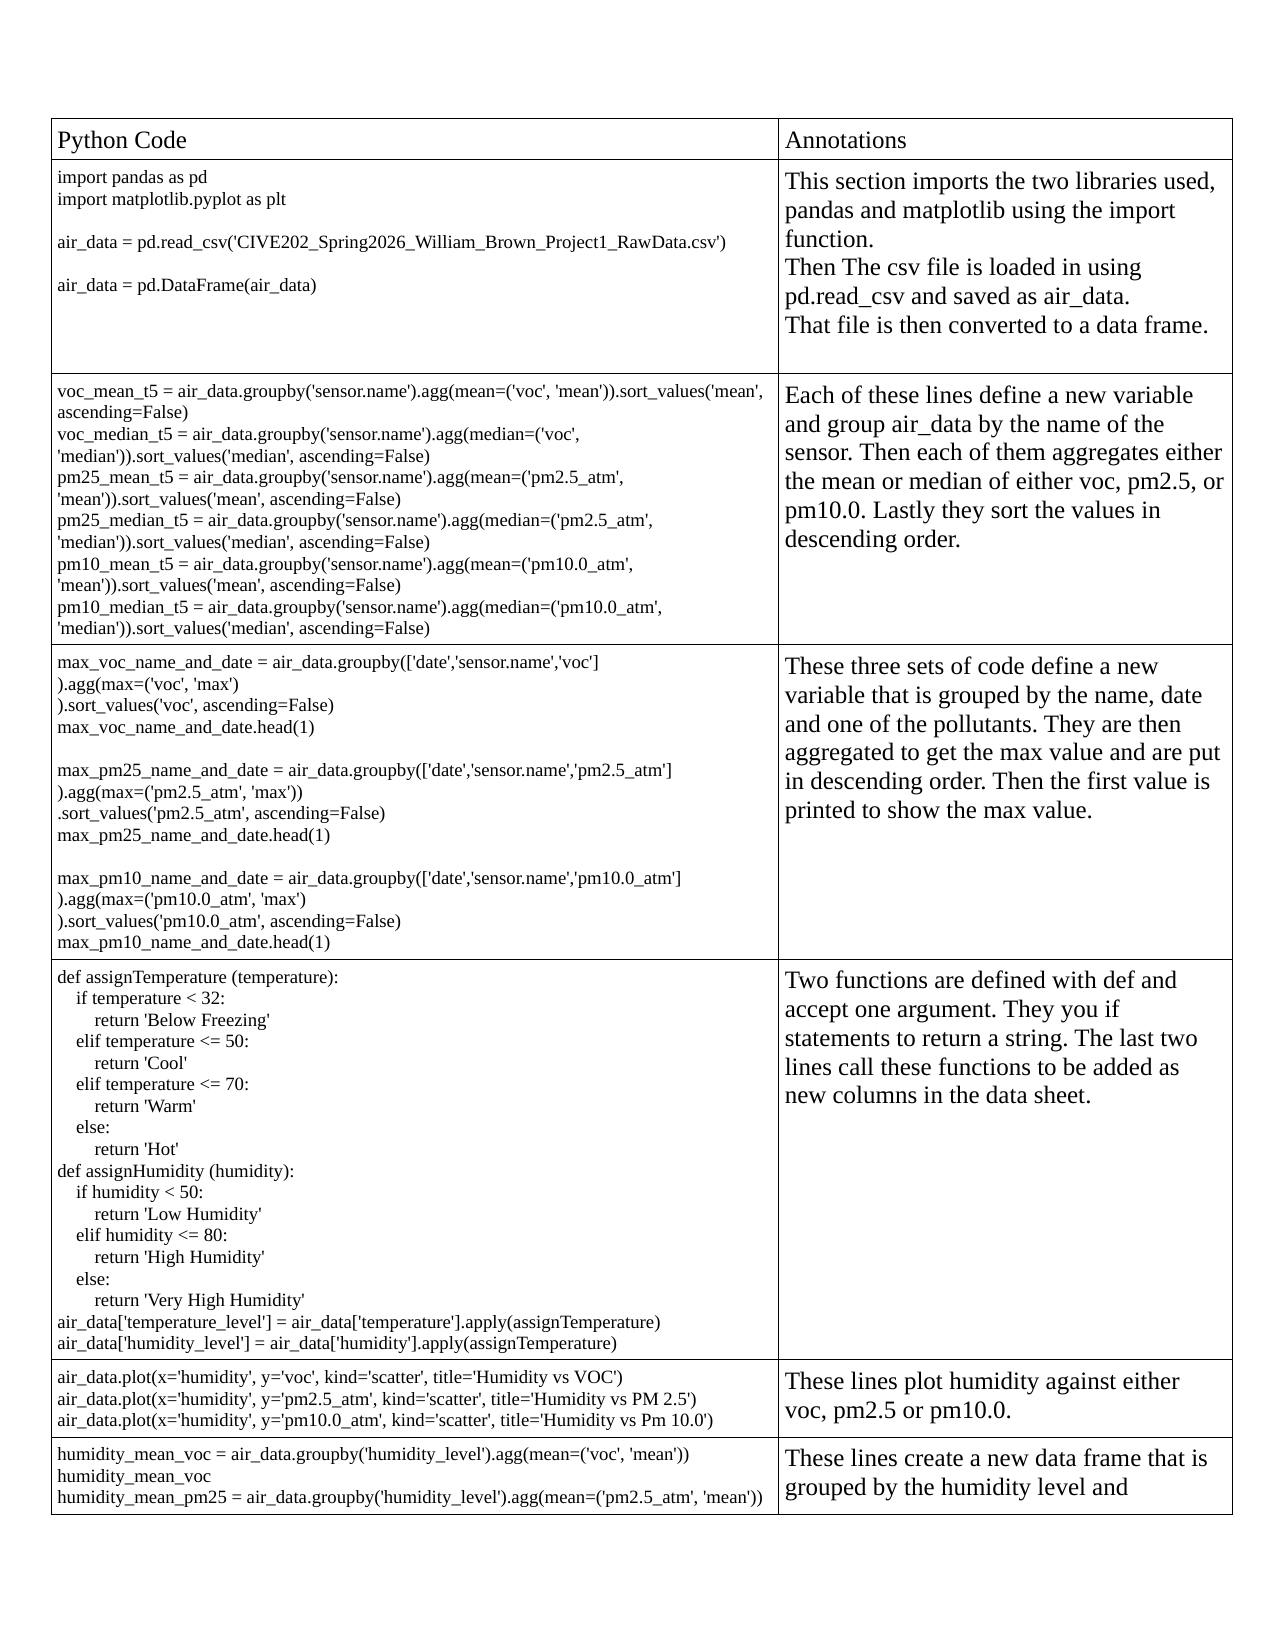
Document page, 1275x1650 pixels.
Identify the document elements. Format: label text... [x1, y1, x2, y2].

table_cell voc_mean_t5 = air_data.groupby('sensor.name').agg(mean=('voc', 'mean')).sort_values('mean', ascending=False) voc_median_t5 = air_data.groupby('sensor.name').agg(median=('voc', 'median')).sort_values('median', ascending=False) pm25_mean_t5 = air_data.groupby('sensor.name').agg(mean=('pm2.5_atm', 'mean')).sort_values('mean', ascending=False) pm25_median_t5 = air_data.groupby('sensor.name').agg(median=('pm2.5_atm', 'median')).sort_values('median', ascending=False) pm10_mean_t5 = air_data.groupby('sensor.name').agg(mean=('pm10.0_atm', 'mean')).sort_values('mean', ascending=False) pm10_median_t5 = air_data.groupby('sensor.name').agg(median=('pm10.0_atm', 'median')).sort_values('median', ascending=False) [52, 374, 778, 644]
table_header Annotations [779, 119, 1232, 159]
table_cell import pandas as pd import matplotlib.pyplot as plt air_data = pd.read_csv('CIVE202_Spring2026_William_Brown_Project1_RawData.csv') air_data = pd.DataFrame(air_data) [52, 160, 778, 373]
table_cell Two functions are defined with def and accept one argument. They you if statements to return a string. The last two lines call these functions to be added as new columns in the data sheet. [779, 960, 1232, 1359]
table_cell air_data.plot(x='humidity', y='voc', kind='scatter', title='Humidity vs VOC') air_data.plot(x='humidity', y='pm2.5_atm', kind='scatter', title='Humidity vs PM 2.5') air_data.plot(x='humidity', y='pm10.0_atm', kind='scatter', title='Humidity vs Pm 10.0') [52, 1360, 778, 1437]
table_cell This section imports the two libraries used, pandas and matplotlib using the import function. Then The csv file is loaded in using pd.read_csv and saved as air_data. That file is then converted to a data frame. [779, 160, 1232, 373]
table_cell humidity_mean_voc = air_data.groupby('humidity_level').agg(mean=('voc', 'mean')) humidity_mean_voc humidity_mean_pm25 = air_data.groupby('humidity_level').agg(mean=('pm2.5_atm', 'mean')) [52, 1438, 778, 1514]
table_cell Each of these lines define a new variable and group air_data by the name of the sensor. Then each of them aggregates either the mean or median of either voc, pm2.5, or pm10.0. Lastly they sort the values in descending order. [779, 374, 1232, 644]
table_cell These three sets of code define a new variable that is grouped by the name, date and one of the pollutants. They are then aggregated to get the max value and are put in descending order. Then the first value is printed to show the max value. [779, 645, 1232, 959]
table_cell max_voc_name_and_date = air_data.groupby(['date','sensor.name','voc'] ).agg(max=('voc', 'max') ).sort_values('voc', ascending=False) max_voc_name_and_date.head(1) max_pm25_name_and_date = air_data.groupby(['date','sensor.name','pm2.5_atm'] ).agg(max=('pm2.5_atm', 'max')) .sort_values('pm2.5_atm', ascending=False) max_pm25_name_and_date.head(1) max_pm10_name_and_date = air_data.groupby(['date','sensor.name','pm10.0_atm'] ).agg(max=('pm10.0_atm', 'max') ).sort_values('pm10.0_atm', ascending=False) max_pm10_name_and_date.head(1) [52, 645, 778, 959]
table_cell These lines plot humidity against either voc, pm2.5 or pm10.0. [779, 1360, 1232, 1437]
table_cell def assignTemperature (temperature): if temperature < 32: return 'Below Freezing' elif temperature <= 50: return 'Cool' elif temperature <= 70: return 'Warm' else: return 'Hot' def assignHumidity (humidity): if humidity < 50: return 'Low Humidity' elif humidity <= 80: return 'High Humidity' else: return 'Very High Humidity' air_data['temperature_level'] = air_data['temperature'].apply(assignTemperature) air_data['humidity_level'] = air_data['humidity'].apply(assignTemperature) [52, 960, 778, 1359]
table_header Python Code [52, 119, 778, 159]
table_cell These lines create a new data frame that is grouped by the humidity level and [779, 1438, 1232, 1514]
